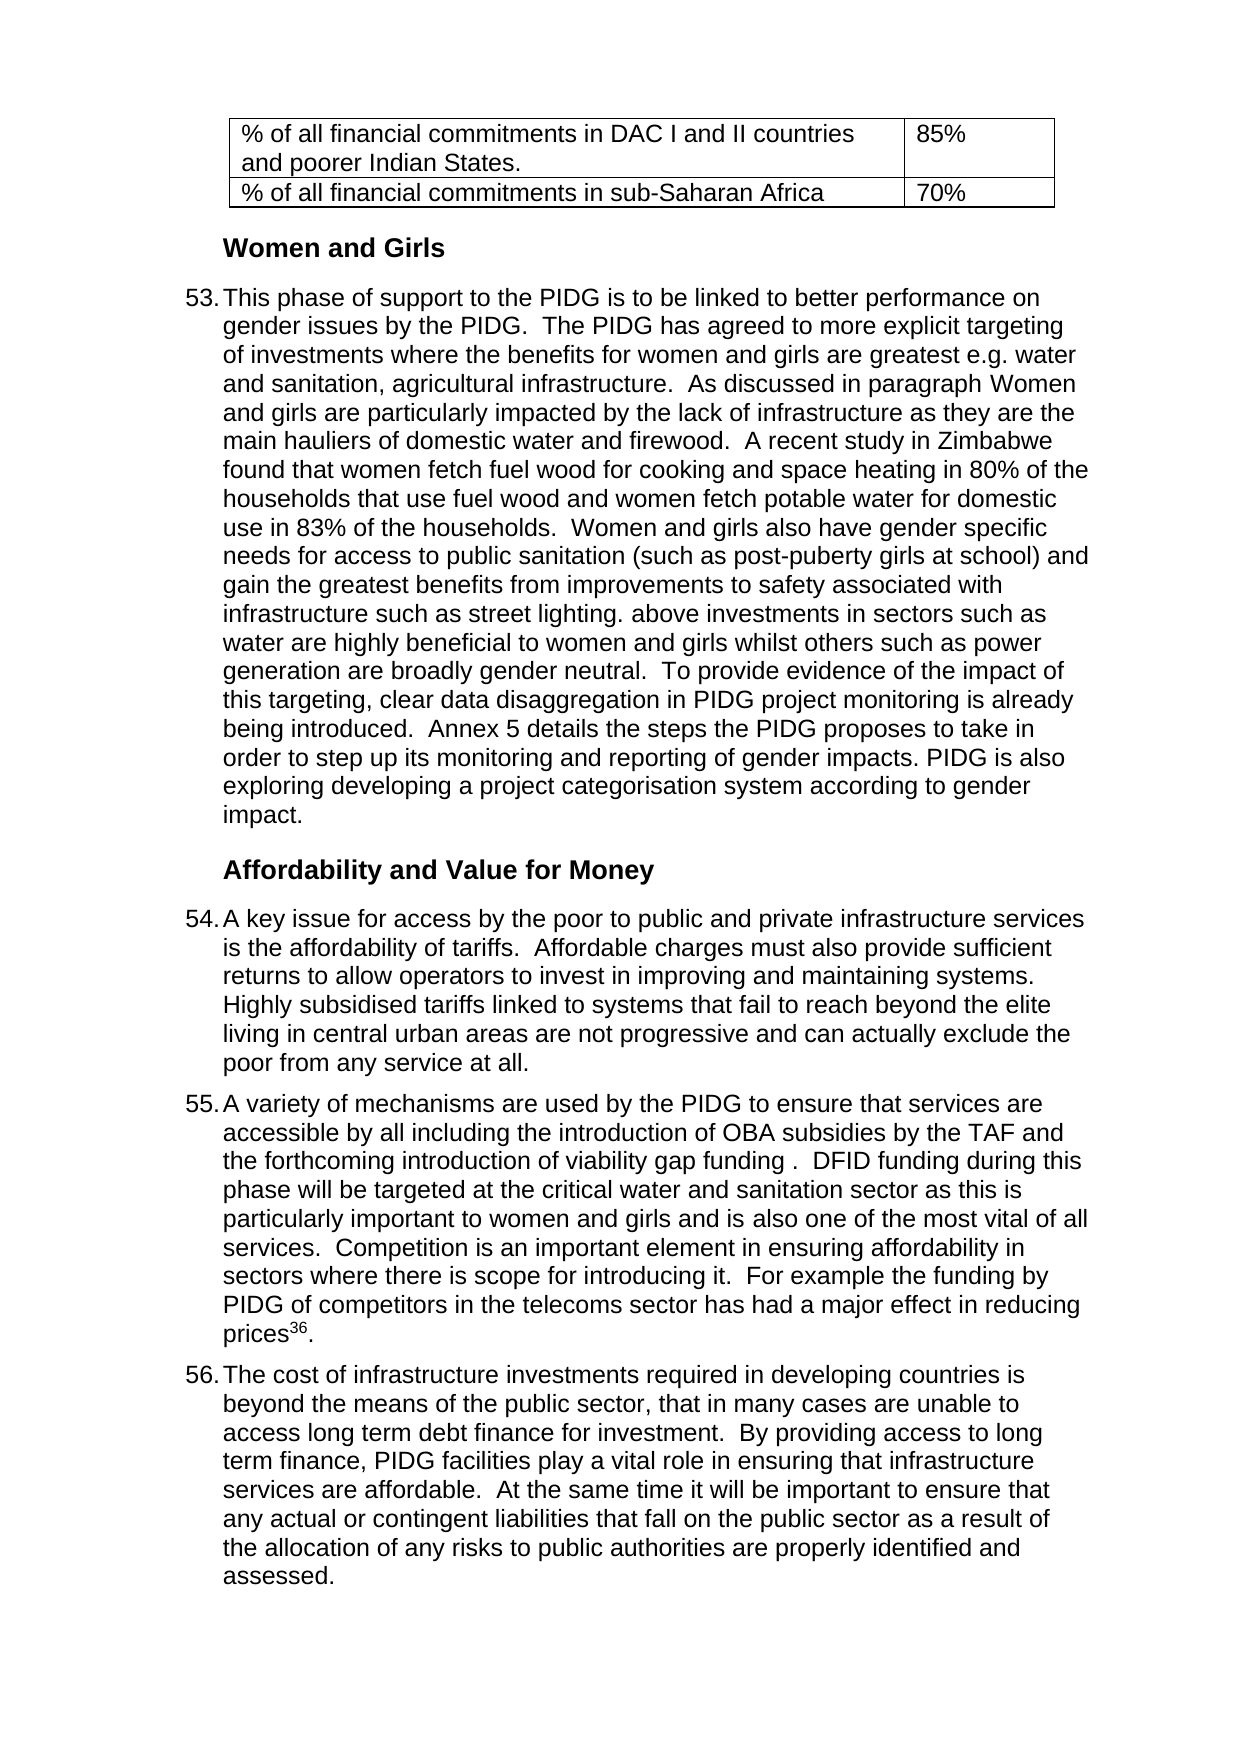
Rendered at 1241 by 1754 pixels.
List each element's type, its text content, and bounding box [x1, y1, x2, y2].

list The cost of infrastructure investments required in developing countries is beyond the means of the public sector, that in many cases are unable to access long term debt finance for investment. By providing access to long term finance, PIDG facilities play a vital role in ensuring that infrastructure services are affordable. At the same time it will be important to ensure that any actual or contingent liabilities that fall on the public sector as a result of the allocation of any risks to public authorities are properly identified and assessed. [185, 1360, 1092, 1590]
table_cell 85% [905, 119, 1054, 177]
list This phase of support to the PIDG is to be linked to better performance on gender issues by the PIDG. The PIDG has agreed to more explicit targeting of investments where the benefits for women and girls are greatest e.g. water and sanitation, agricultural infrastructure. As discussed in paragraph 4 above investments in sectors such as water are highly beneficial to women and girls whilst others such as power generation are broadly gender neutral. To provide evidence of the impact of this targeting, clear data disaggregation in PIDG project monitoring is already being introduced. Annex 5 details the steps the PIDG proposes to take in order to step up its monitoring and reporting of gender impacts. PIDG is also exploring developing a project categorisation system according to gender impact. [185, 282, 1092, 829]
list A variety of mechanisms are used by the PIDG to ensure that services are accessible by all including the introduction of OBA subsidies by the TAF and the forthcoming introduction of viability gap funding . DFID funding during this phase will be targeted at the critical water and sanitation sector as this is particularly important to women and girls and is also one of the most vital of all services. Competition is an important element in ensuring affordability in sectors where there is scope for introducing it. For example the funding by PIDG of competitors in the telecoms sector has had a major effect in reducing prices. [185, 1089, 1092, 1347]
table_cell 70% [905, 178, 1054, 206]
subtitle Affordability and Value for Money [223, 854, 1092, 885]
table_cell % of all financial commitments in DAC I and II countries and poorer Indian States. [230, 119, 904, 177]
list A key issue for access by the poor to public and private infrastructure services is the affordability of tariffs. Affordable charges must also provide sufficient returns to allow operators to invest in improving and maintaining systems. Highly subsidised tariffs linked to systems that fail to reach beyond the elite living in central urban areas are not progressive and can actually exclude the poor from any service at all. [185, 904, 1092, 1076]
table_cell % of all financial commitments in sub-Saharan Africa [230, 178, 904, 206]
subtitle Women and Girls [223, 232, 1092, 264]
